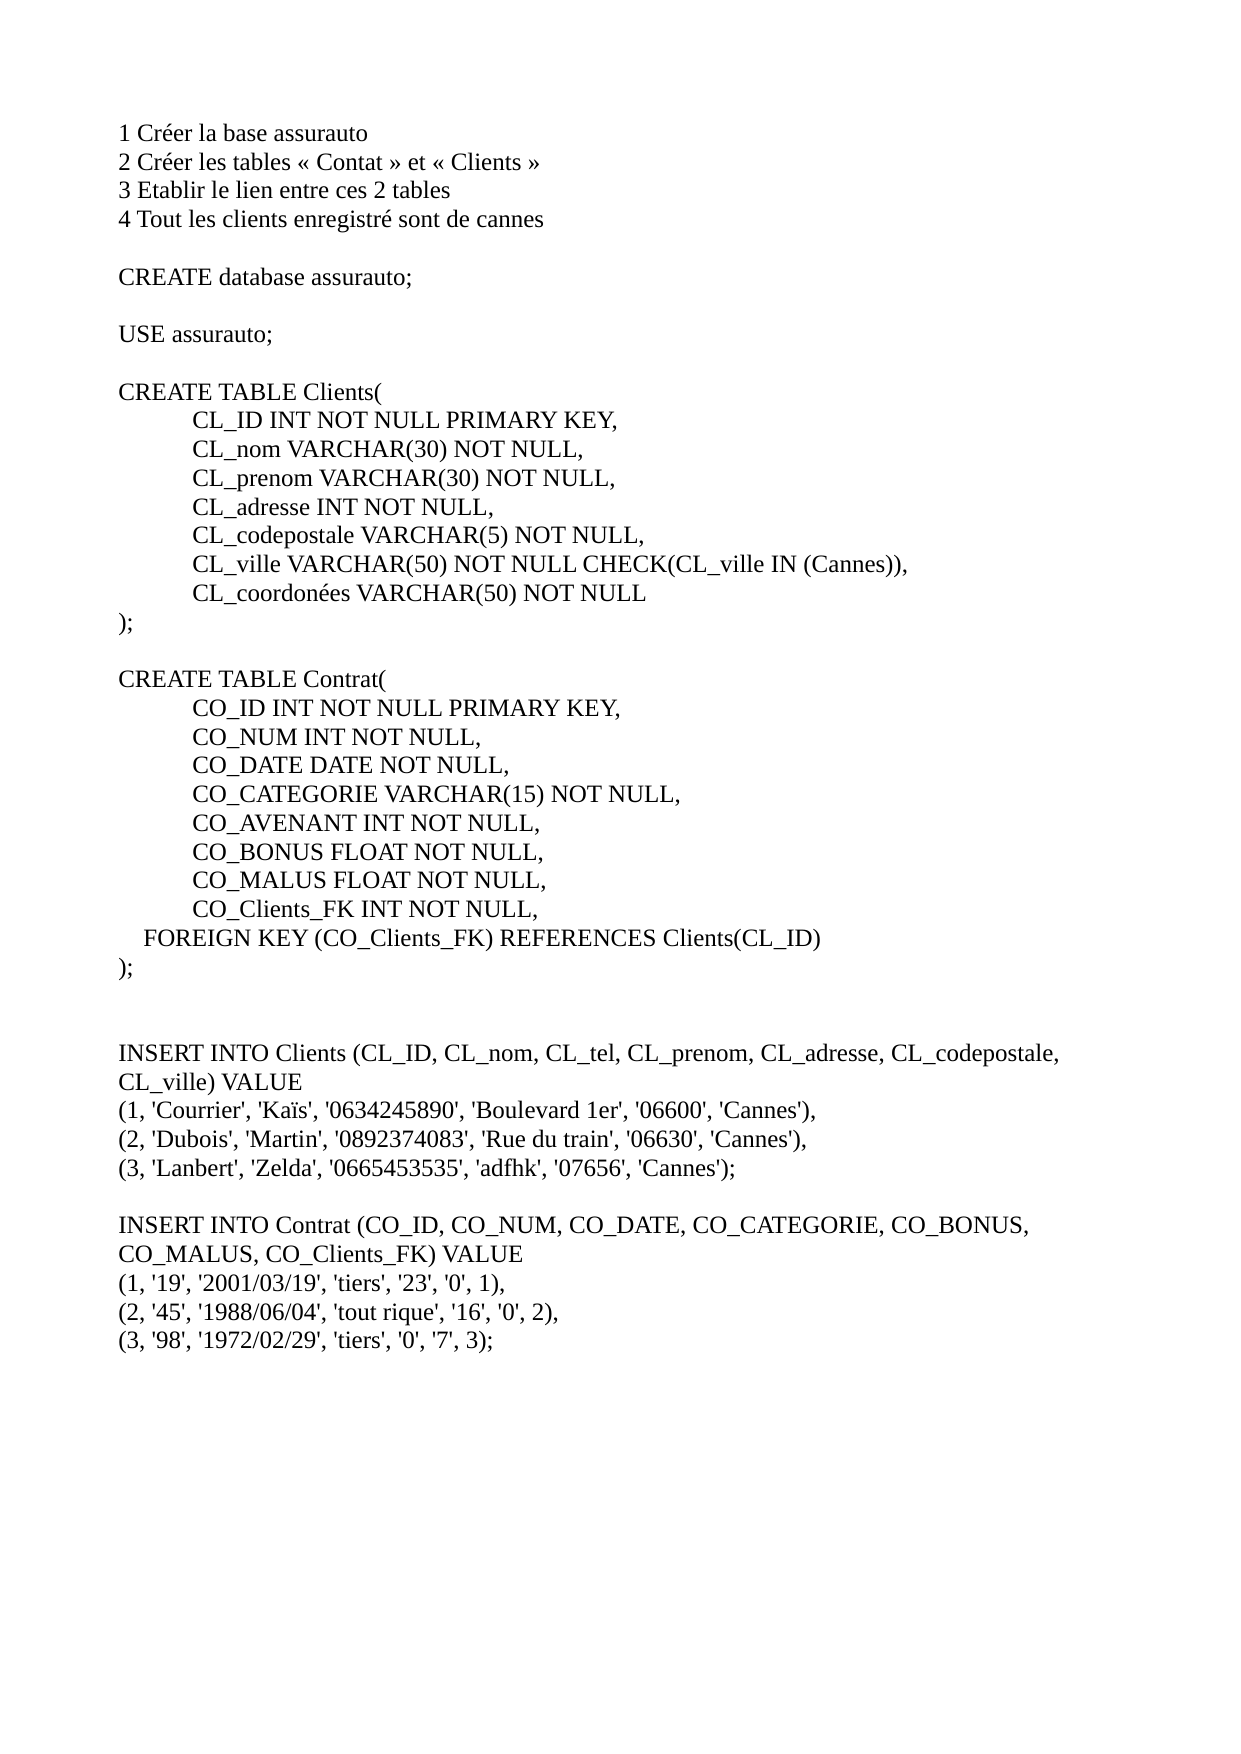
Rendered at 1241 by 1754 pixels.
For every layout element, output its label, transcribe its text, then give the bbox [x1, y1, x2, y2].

text CO_CATEGORIE VARCHAR(15) NOT NULL, [118, 779, 1122, 808]
text CREATE TABLE Clients( [118, 377, 1122, 406]
text ); [118, 952, 1122, 981]
text CL_nom VARCHAR(30) NOT NULL, [118, 434, 1122, 463]
text CO_Clients_FK INT NOT NULL, [118, 894, 1122, 923]
text 1 Créer la base assurauto [118, 118, 1122, 147]
text 4 Tout les clients enregistré sont de cannes [118, 204, 1122, 233]
text (1, 'Courrier', 'Kaïs', '0634245890', 'Boulevard 1er', '06600', 'Cannes'), [118, 1096, 1122, 1124]
text CO_BONUS FLOAT NOT NULL, [118, 837, 1122, 866]
text CO_ID INT NOT NULL PRIMARY KEY, [118, 693, 1122, 722]
text CREATE database assurauto; [118, 262, 1122, 291]
text INSERT INTO Clients (CL_ID, CL_nom, CL_tel, CL_prenom, CL_adresse, CL_codepostale, CL_ville) VALUE [118, 1038, 1122, 1096]
text CL_ID INT NOT NULL PRIMARY KEY, [118, 406, 1122, 434]
text CL_ville VARCHAR(50) NOT NULL CHECK(CL_ville IN (Cannes)), [118, 549, 1122, 578]
text INSERT INTO Contrat (CO_ID, CO_NUM, CO_DATE, CO_CATEGORIE, CO_BONUS, CO_MALUS, CO_Clients_FK) VALUE [118, 1211, 1122, 1268]
text USE assurauto; [118, 319, 1122, 348]
text FOREIGN KEY (CO_Clients_FK) REFERENCES Clients(CL_ID) [118, 923, 1122, 952]
text CO_DATE DATE NOT NULL, [118, 751, 1122, 779]
text (2, 'Dubois', 'Martin', '0892374083', 'Rue du train', '06630', 'Cannes'), [118, 1124, 1122, 1153]
text CL_prenom VARCHAR(30) NOT NULL, [118, 463, 1122, 492]
text (1, '19', '2001/03/19', 'tiers', '23', '0', 1), [118, 1268, 1122, 1297]
text 2 Créer les tables « Contat » et « Clients » [118, 147, 1122, 176]
text CL_adresse INT NOT NULL, [118, 492, 1122, 521]
text ); [118, 607, 1122, 636]
text CL_codepostale VARCHAR(5) NOT NULL, [118, 521, 1122, 549]
text CO_NUM INT NOT NULL, [118, 722, 1122, 751]
text CL_coordonées VARCHAR(50) NOT NULL [118, 578, 1122, 607]
text (2, '45', '1988/06/04', 'tout rique', '16', '0', 2), [118, 1297, 1122, 1326]
text CREATE TABLE Contrat( [118, 664, 1122, 693]
text 3 Etablir le lien entre ces 2 tables [118, 176, 1122, 204]
text (3, 'Lanbert', 'Zelda', '0665453535', 'adfhk', '07656', 'Cannes'); [118, 1153, 1122, 1182]
text (3, '98', '1972/02/29', 'tiers', '0', '7', 3); [118, 1326, 1122, 1354]
text CO_AVENANT INT NOT NULL, [118, 808, 1122, 837]
text CO_MALUS FLOAT NOT NULL, [118, 866, 1122, 894]
